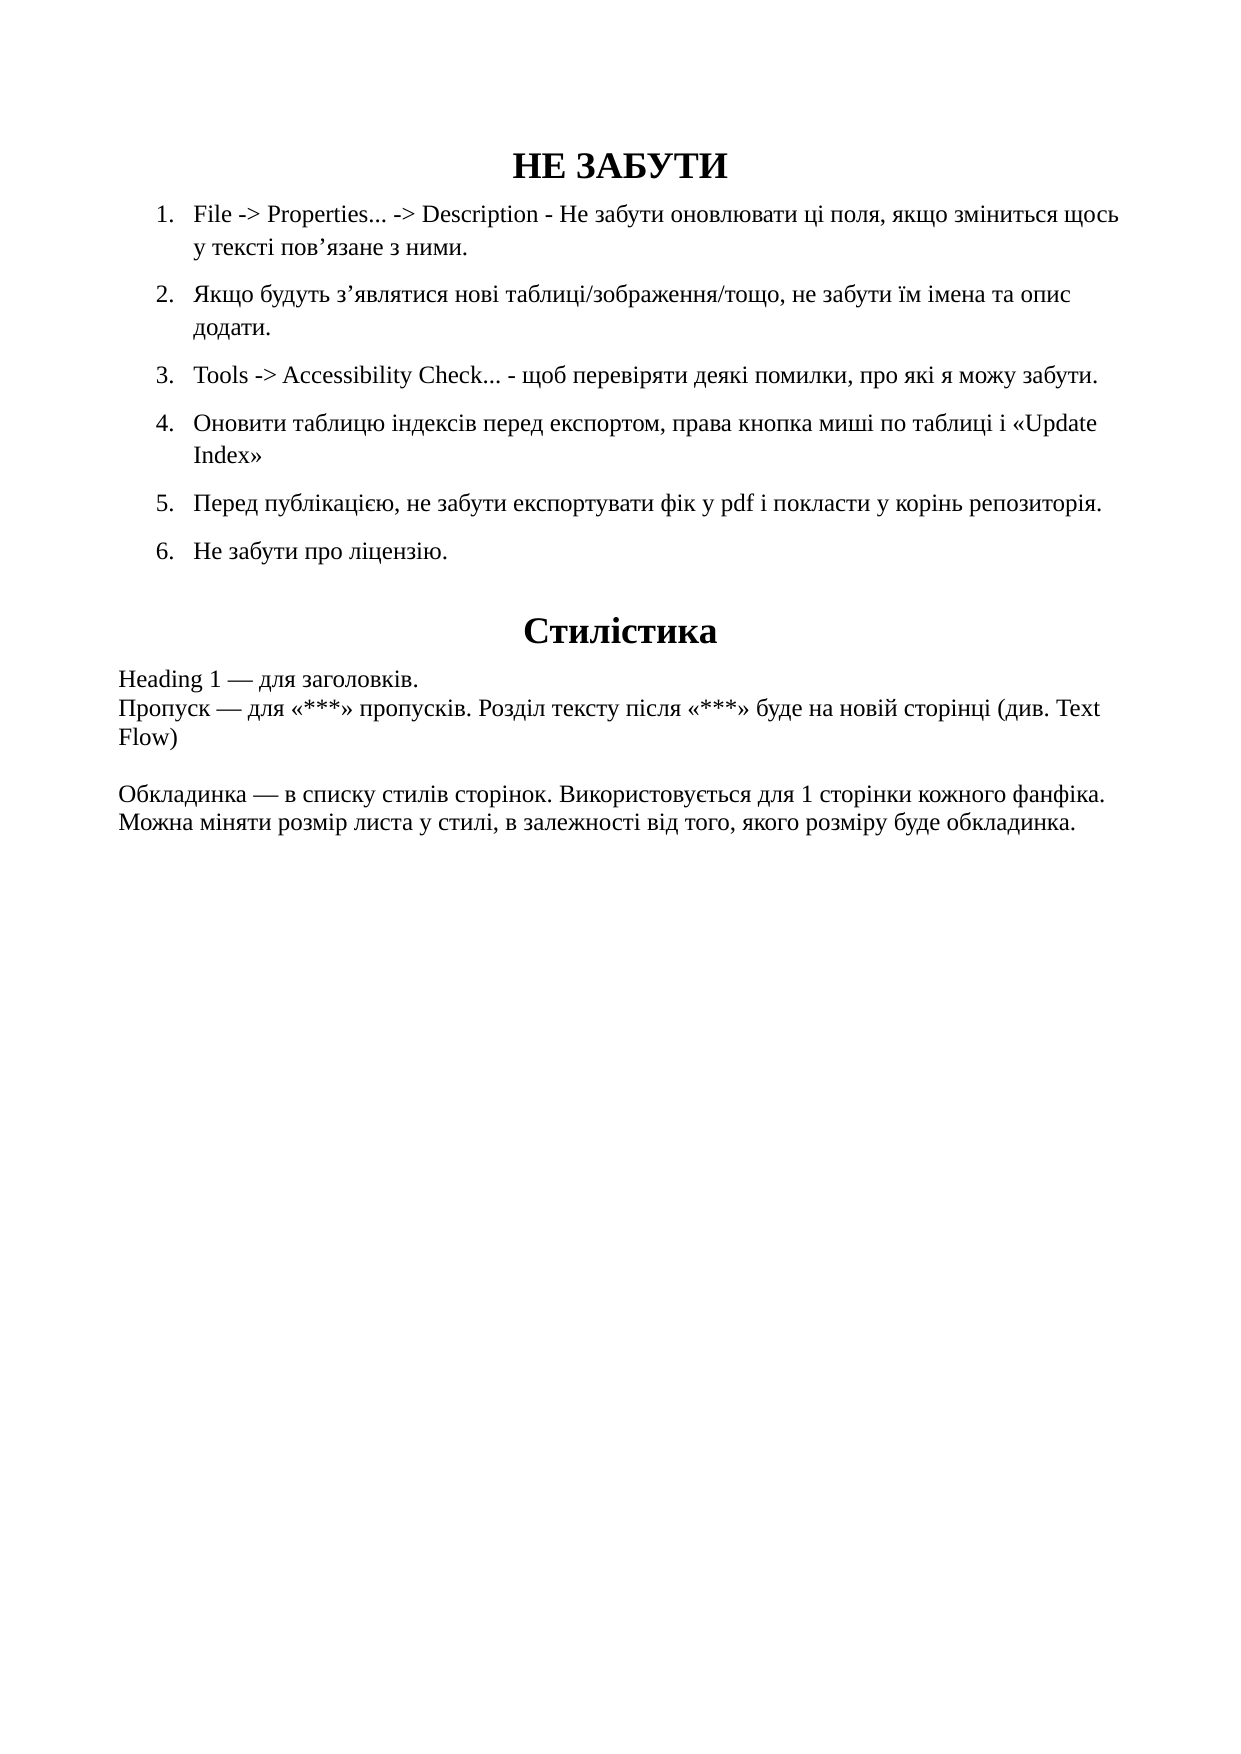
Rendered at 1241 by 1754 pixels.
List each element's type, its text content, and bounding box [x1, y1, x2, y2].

text Обкладинка — в списку стилів сторінок. Використовується для 1 сторінки кожного фанфіка. Можна міняти розмір листа у стилі, в залежності від того, якого розміру буде обкладинка. [118, 779, 1122, 836]
subtitle Стилістика [118, 608, 1122, 652]
list Не забути про ліцензію. [156, 536, 1122, 564]
list File -> Properties... -> Description - Не забути оновлювати ці поля, якщо зміниться щось у тексті пов’язане з ними. [156, 199, 1122, 261]
subtitle НЕ ЗАБУТИ [118, 143, 1122, 186]
text Пропуск — для «***» пропусків. Розділ тексту після «***» буде на новій сторінці (див. Text Flow) [118, 693, 1122, 750]
list Оновити таблицю індексів перед експортом, права кнопка миші по таблиці і «Update Index» [156, 408, 1122, 469]
list Перед публікацією, не забути експортувати фік у pdf і покласти у корінь репозиторія. [156, 488, 1122, 517]
list Tools -> Accessibility Check... - щоб перевіряти деякі помилки, про які я можу забути. [156, 360, 1122, 389]
list Якщо будуть з’являтися нові таблиці/зображення/тощо, не забути їм імена та опис додати. [156, 279, 1122, 341]
text Heading 1 — для заголовків. [118, 664, 1122, 693]
